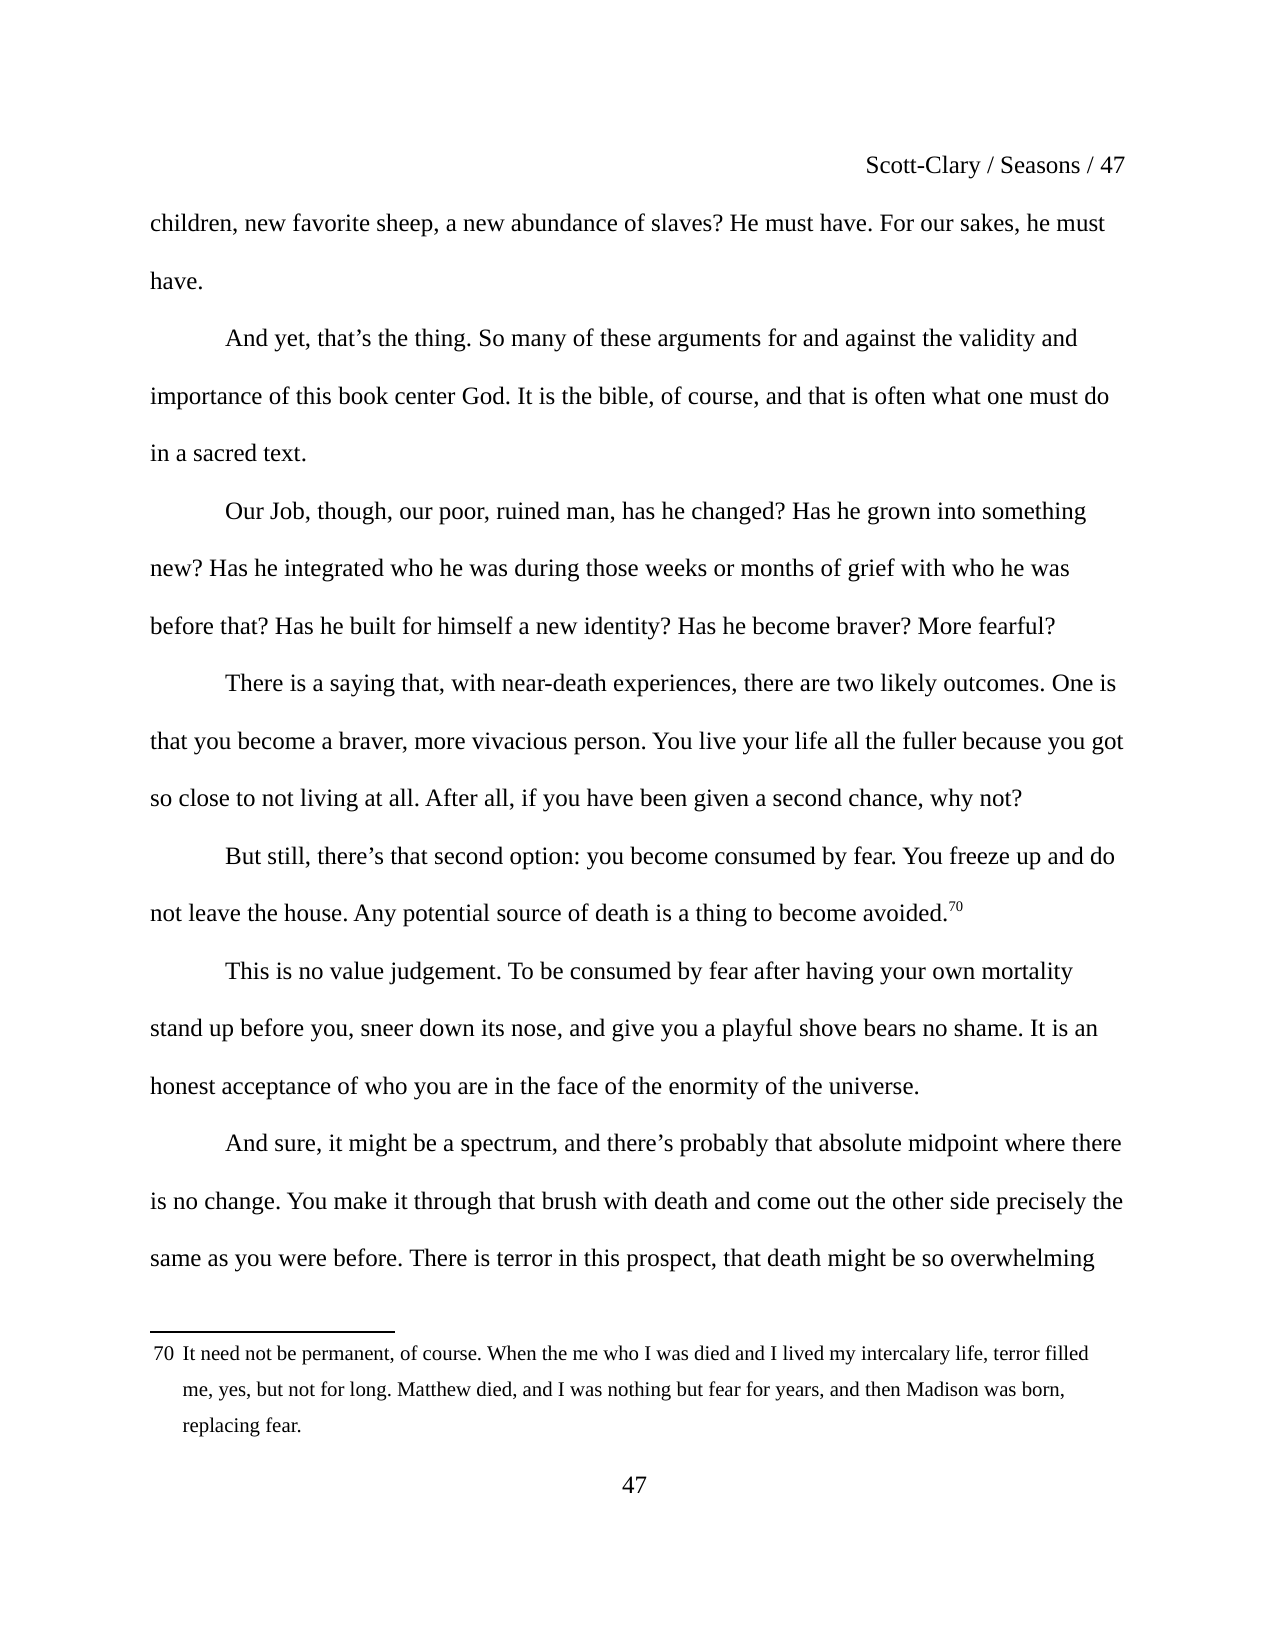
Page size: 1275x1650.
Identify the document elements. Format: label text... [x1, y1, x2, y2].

text This is no value judgement. To be consumed by fear after having your own mortality stand up before you, sneer down its nose, and give you a playful shove bears no shame. It is an honest acceptance of who you are in the face of the enormity of the universe. [150, 956, 1125, 1099]
text children, new favorite sheep, a new abundance of slaves? He must have. For our sakes, he must have. [150, 208, 1125, 294]
text And sure, it might be a spectrum, and there’s probably that absolute midpoint where there is no change. You make it through that brush with death and come out the other side precisely the same as you were before. There is terror in this prospect, that death might be so overwhelming [150, 1128, 1125, 1272]
text And yet, that’s the thing. So many of these arguments for and against the validity and importance of this book center God. It is the bible, of course, and that is often what one must do in a sacred text. [150, 323, 1125, 467]
text But still, there’s that second option: you become consumed by fear. You freeze up and do not leave the house. Any potential source of death is a thing to become avoided. [150, 841, 1125, 927]
text It need not be permanent, of course. When the me who I was died and I lived my intercalary life, terror filled me, yes, but not for long. Matthew died, and I was nothing but fear for years, and then Madison was born, replacing fear. [150, 1338, 1125, 1440]
text There is a saying that, with near-death experiences, there are two likely outcomes. One is that you become a braver, more vivacious person. You live your life all the fuller because you got so close to not living at all. After all, if you have been given a second chance, why not? [150, 668, 1125, 812]
text Our Job, though, our poor, ruined man, has he changed? Has he grown into something new? Has he integrated who he was during those weeks or months of grief with who he was before that? Has he built for himself a new identity? Has he become braver? More fearful? [150, 496, 1125, 639]
